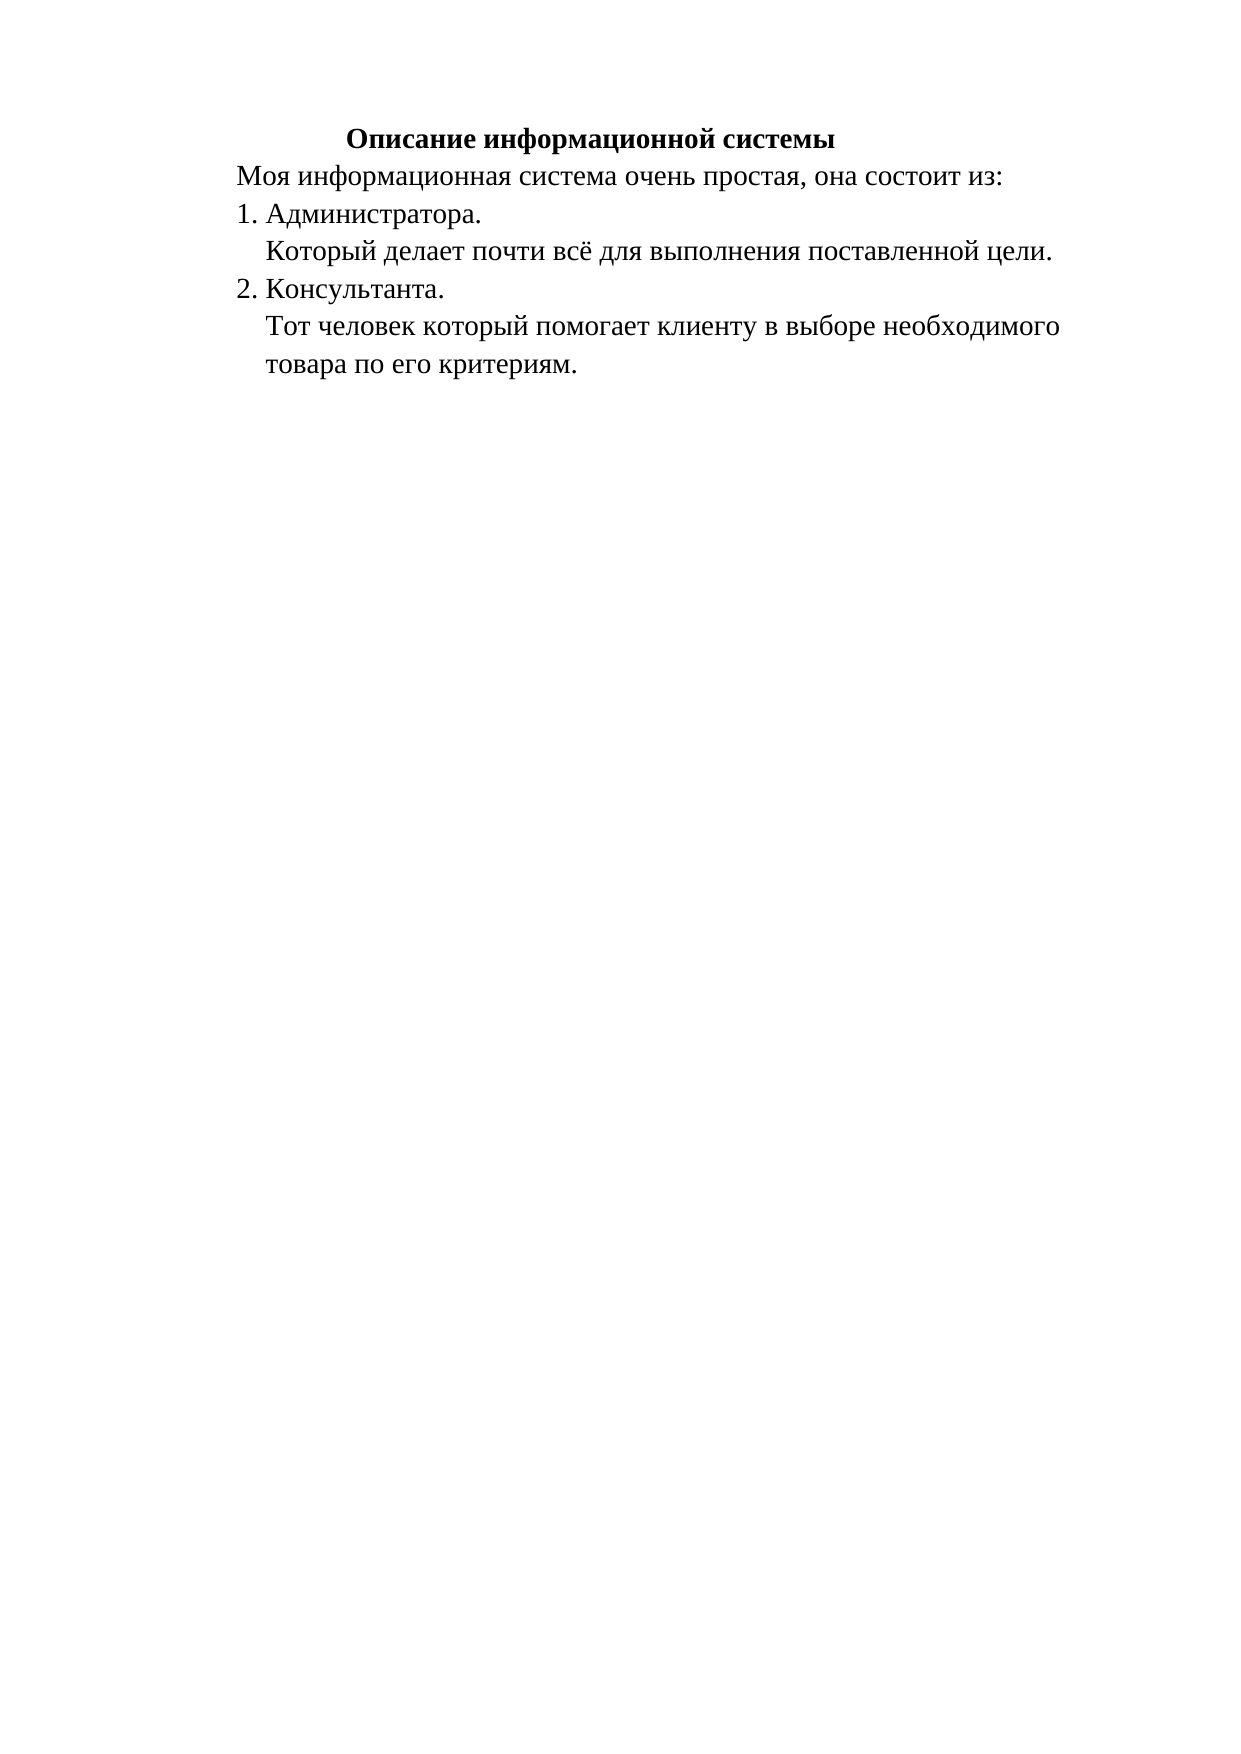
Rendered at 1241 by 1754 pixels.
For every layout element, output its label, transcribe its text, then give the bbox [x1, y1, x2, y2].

text 2. Консультанта. [118, 268, 1063, 306]
text Моя информационная система очень простая, она состоит из: [118, 156, 1063, 193]
text Который делает почти всё для выполнения поставленной цели. [118, 231, 1063, 268]
text товара по его критериям. [118, 343, 1063, 381]
text 1. Администратора. [118, 193, 1063, 231]
text Описание информационной системы [118, 118, 1063, 156]
text Тот человек который помогает клиенту в выборе необходимого [118, 306, 1063, 343]
